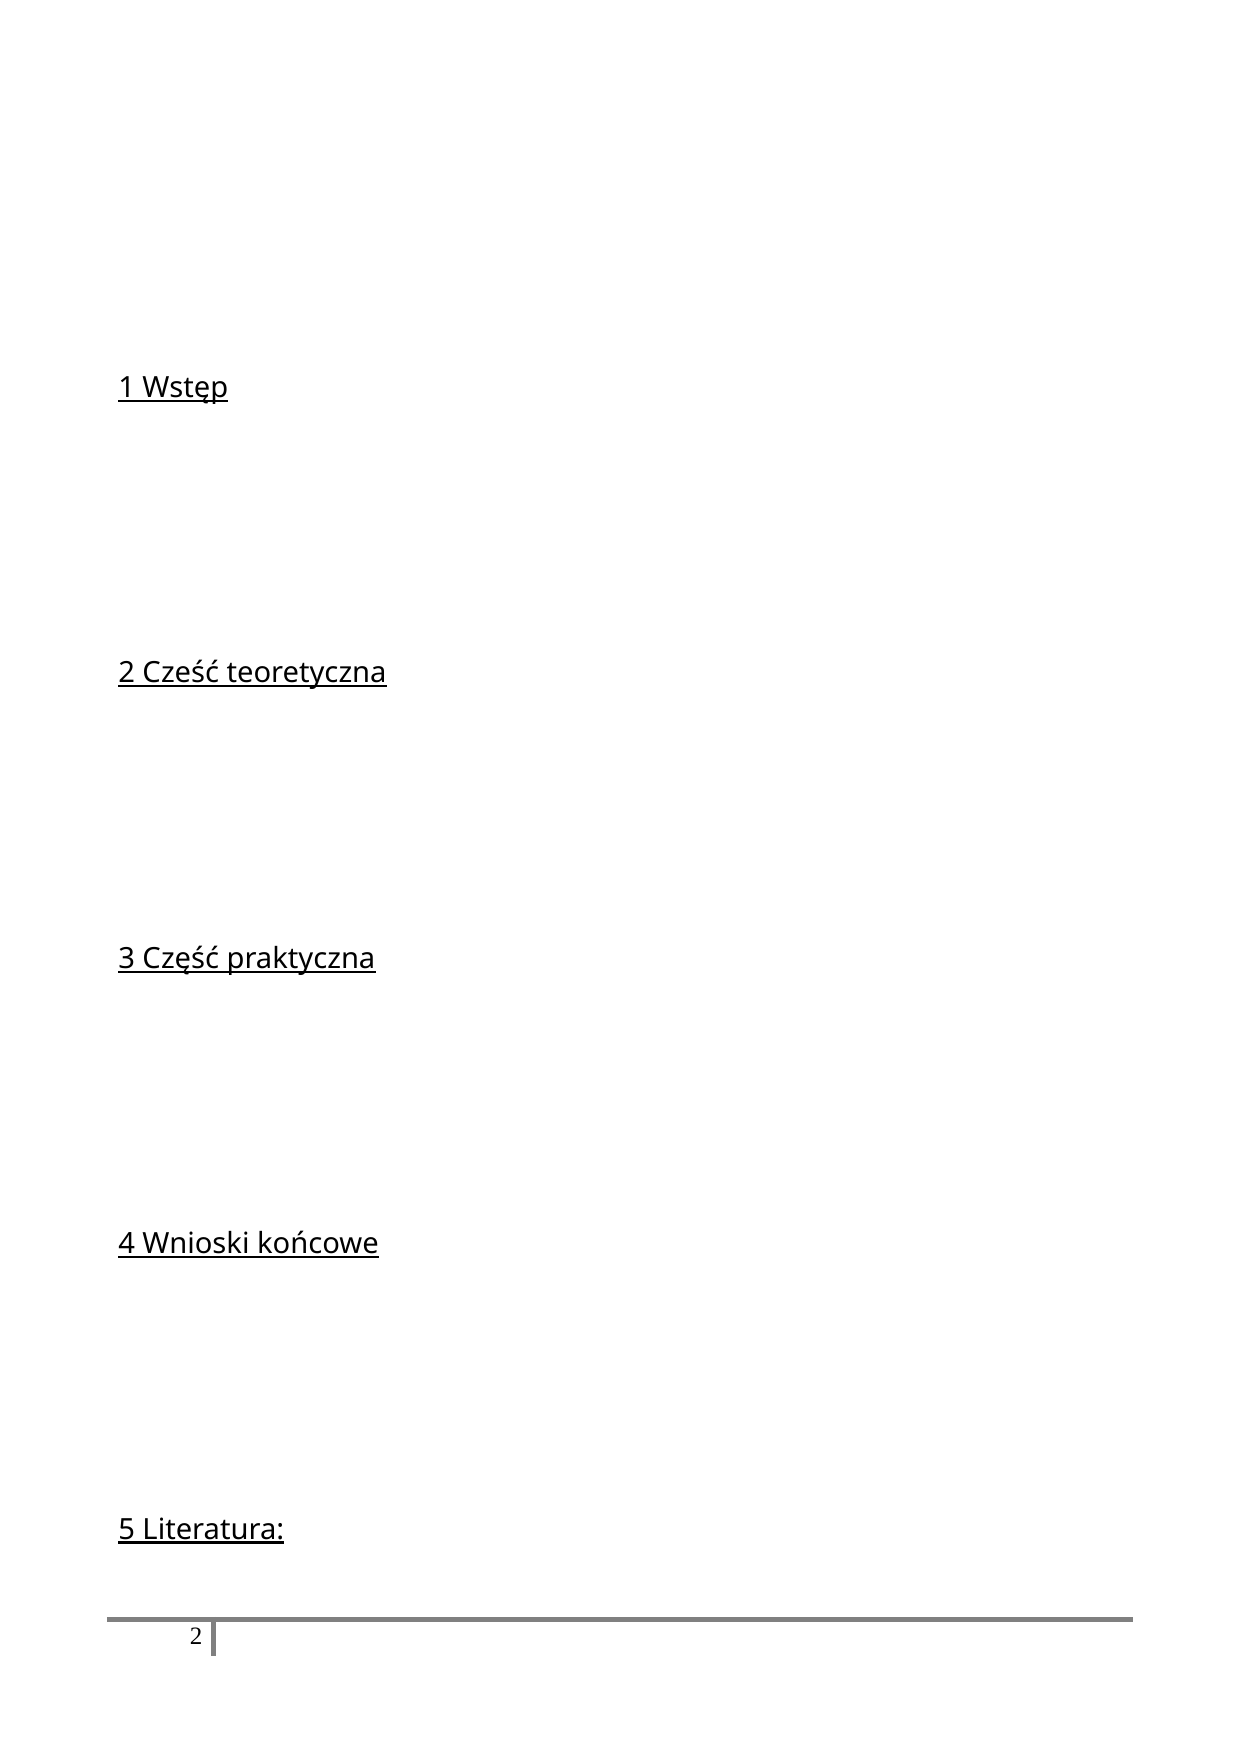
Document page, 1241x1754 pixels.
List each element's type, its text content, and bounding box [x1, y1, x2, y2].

text 4 Wnioski końcowe [118, 1223, 1122, 1262]
text 3 Część praktyczna [118, 937, 1122, 977]
text 5 Literatura: [118, 1508, 1122, 1548]
text 2 Cześć teoretyczna [118, 652, 1122, 691]
text 1 Wstęp [118, 366, 1122, 406]
